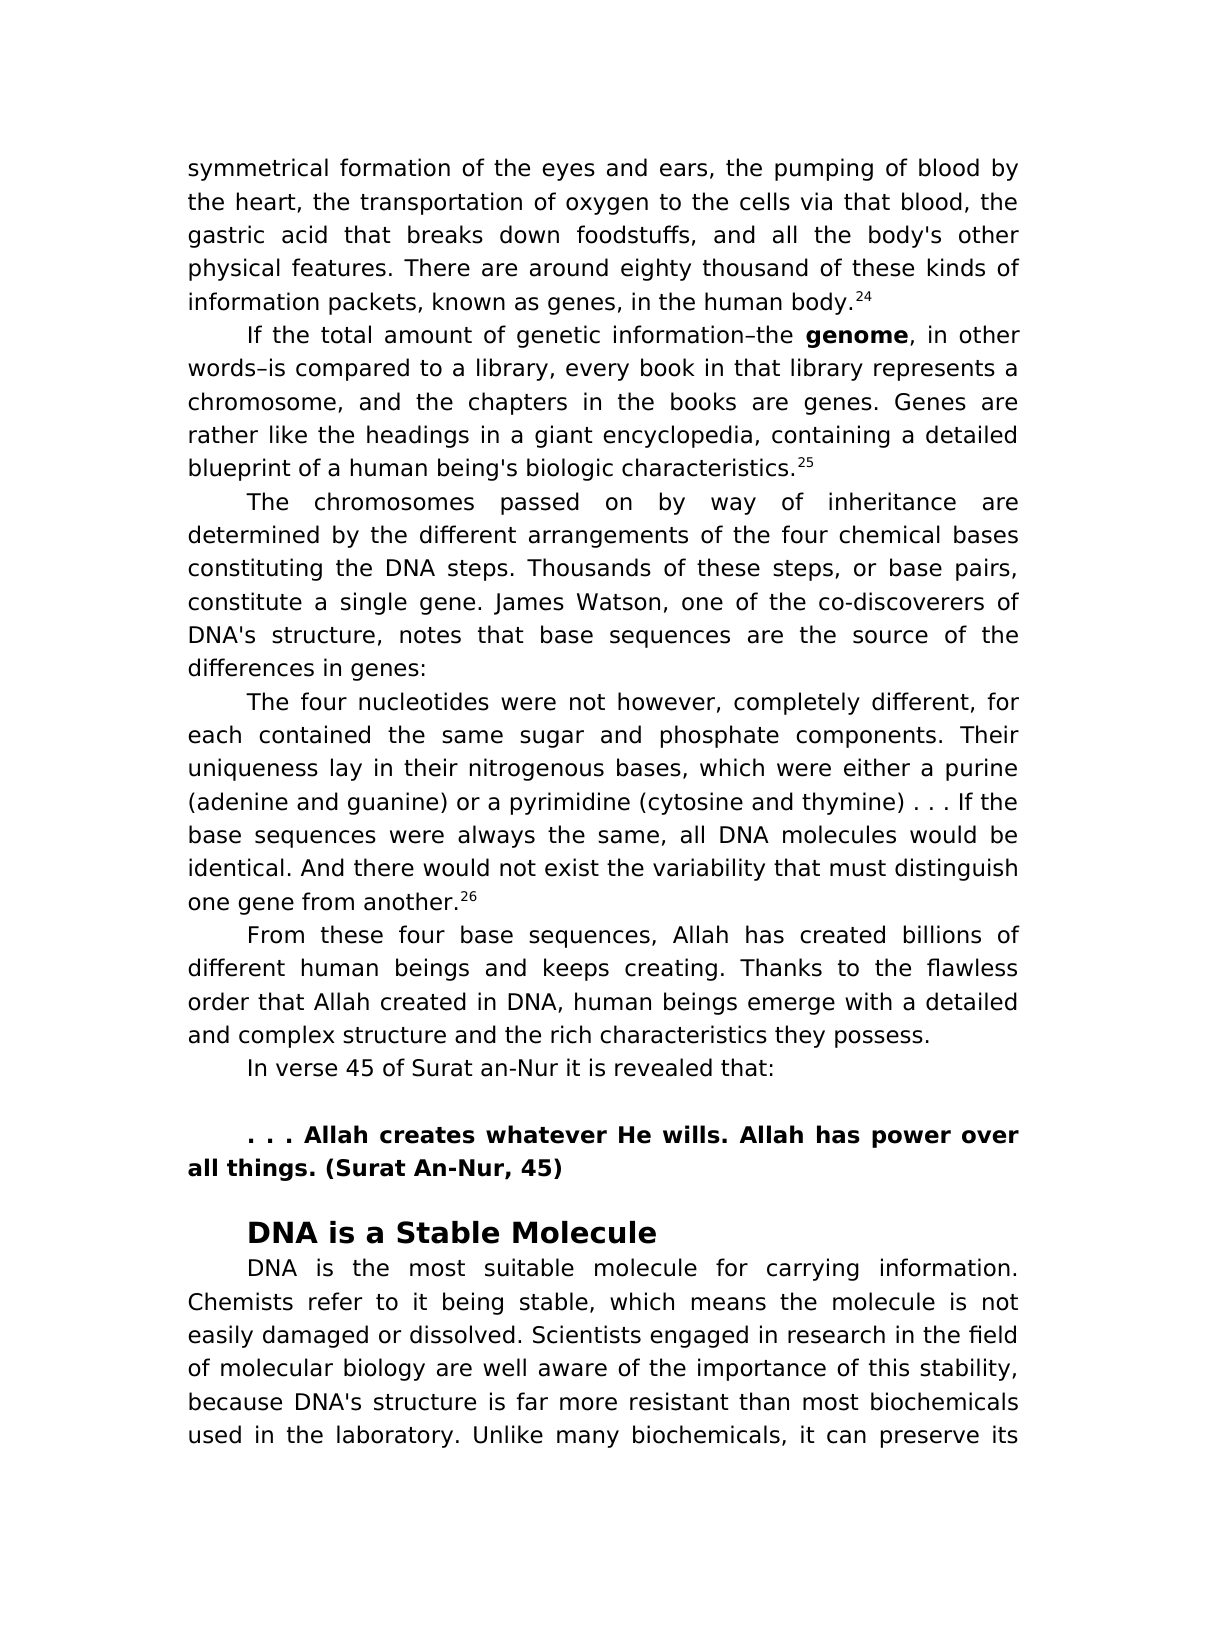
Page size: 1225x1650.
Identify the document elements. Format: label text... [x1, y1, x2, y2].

text DNA is a Stable Molecule [187, 1217, 1020, 1250]
text DNA is the most suitable molecule for carrying information. Chemists refer to it being stable, which means the molecule is not easily damaged or dissolved. Scientists engaged in research in the field of molecular biology are well aware of the importance of this stability, because DNA's structure is far more resistant than most biochemicals used in the laboratory. Unlike many biochemicals, it can preserve its [187, 1250, 1020, 1450]
text If the total amount of genetic information–the genome, in other words–is compared to a library, every book in that library represents a chromosome, and the chapters in the books are genes. Genes are rather like the headings in a giant encyclopedia, containing a detailed blueprint of a human being's biologic characteristics.25 [187, 317, 1020, 483]
text The chromosomes passed on by way of inheritance are determined by the different arrangements of the four chemical bases constituting the DNA steps. Thousands of these steps, or base pairs, constitute a single gene. James Watson, one of the co-discoverers of DNA's structure, notes that base sequences are the source of the differences in genes: [187, 483, 1020, 683]
text In verse 45 of Surat an-Nur it is revealed that: [187, 1050, 1020, 1083]
text From these four base sequences, Allah has created billions of different human beings and keeps creating. Thanks to the flawless order that Allah created in DNA, human beings emerge with a detailed and complex structure and the rich characteristics they possess. [187, 917, 1020, 1050]
text The four nucleotides were not however, completely different, for each contained the same sugar and phosphate components. Their uniqueness lay in their nitrogenous bases, which were either a purine (adenine and guanine) or a pyrimidine (cytosine and thymine) . . . If the base sequences were always the same, all DNA molecules would be identical. And there would not exist the variability that must distinguish one gene from another.26 [187, 683, 1020, 917]
text . . . Allah creates whatever He wills. Allah has power over all things. (Surat An-Nur, 45) [187, 1117, 1020, 1183]
text symmetrical formation of the eyes and ears, the pumping of blood by the heart, the transportation of oxygen to the cells via that blood, the gastric acid that breaks down foodstuffs, and all the body's other physical features. There are around eighty thousand of these kinds of information packets, known as genes, in the human body.24 [187, 150, 1020, 317]
